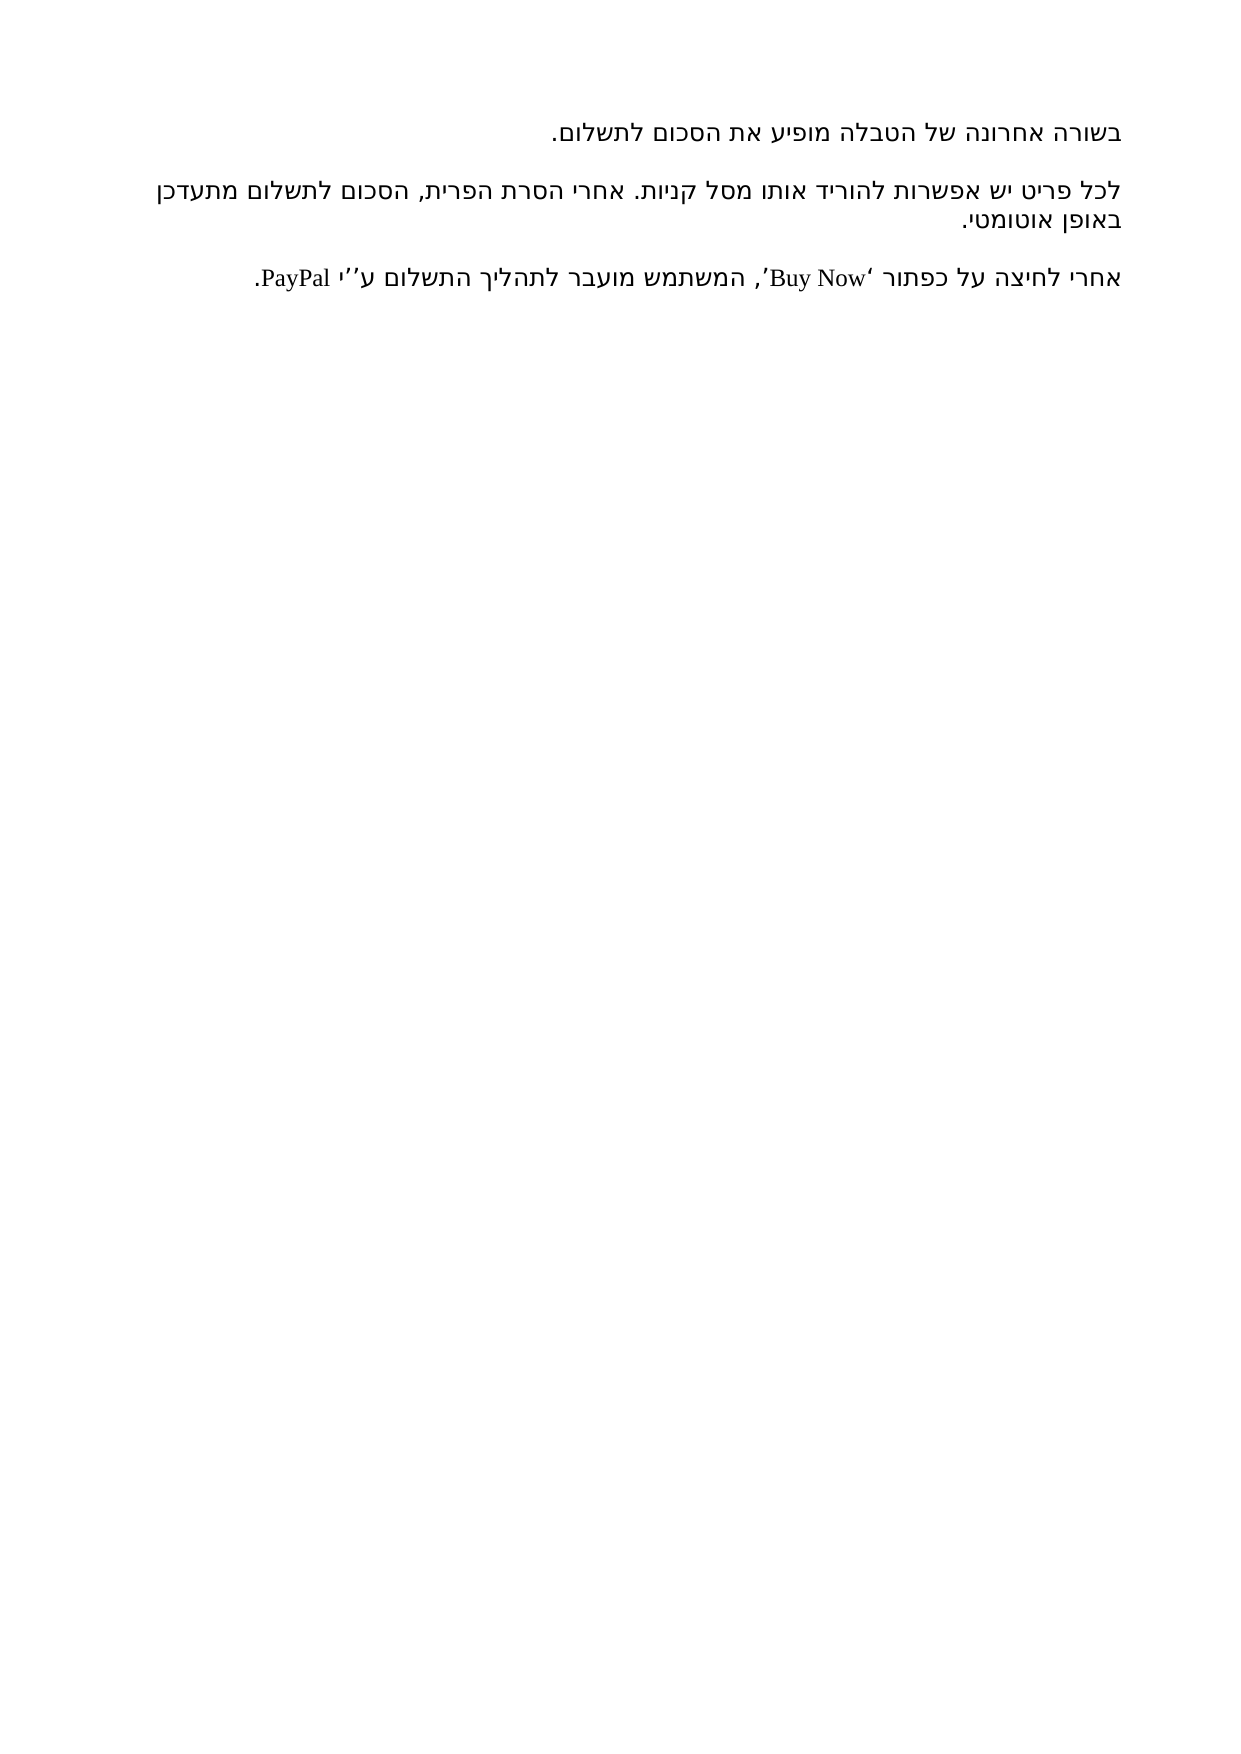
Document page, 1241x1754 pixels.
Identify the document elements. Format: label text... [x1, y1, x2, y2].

text אחרי לחיצה על כפתור ‘Buy Now’, המשתמש מועבר לתהליך התשלום ע’’י PayPal. [118, 263, 1122, 292]
text לכל פריט יש אפשרות להוריד אותו מסל קניות. אחרי הסרת הפרית, הסכום לתשלום מתעדכן באופן אוטומטי. [118, 176, 1122, 234]
text בשורה אחרונה של הטבלה מופיע את הסכום לתשלום. [118, 118, 1122, 147]
